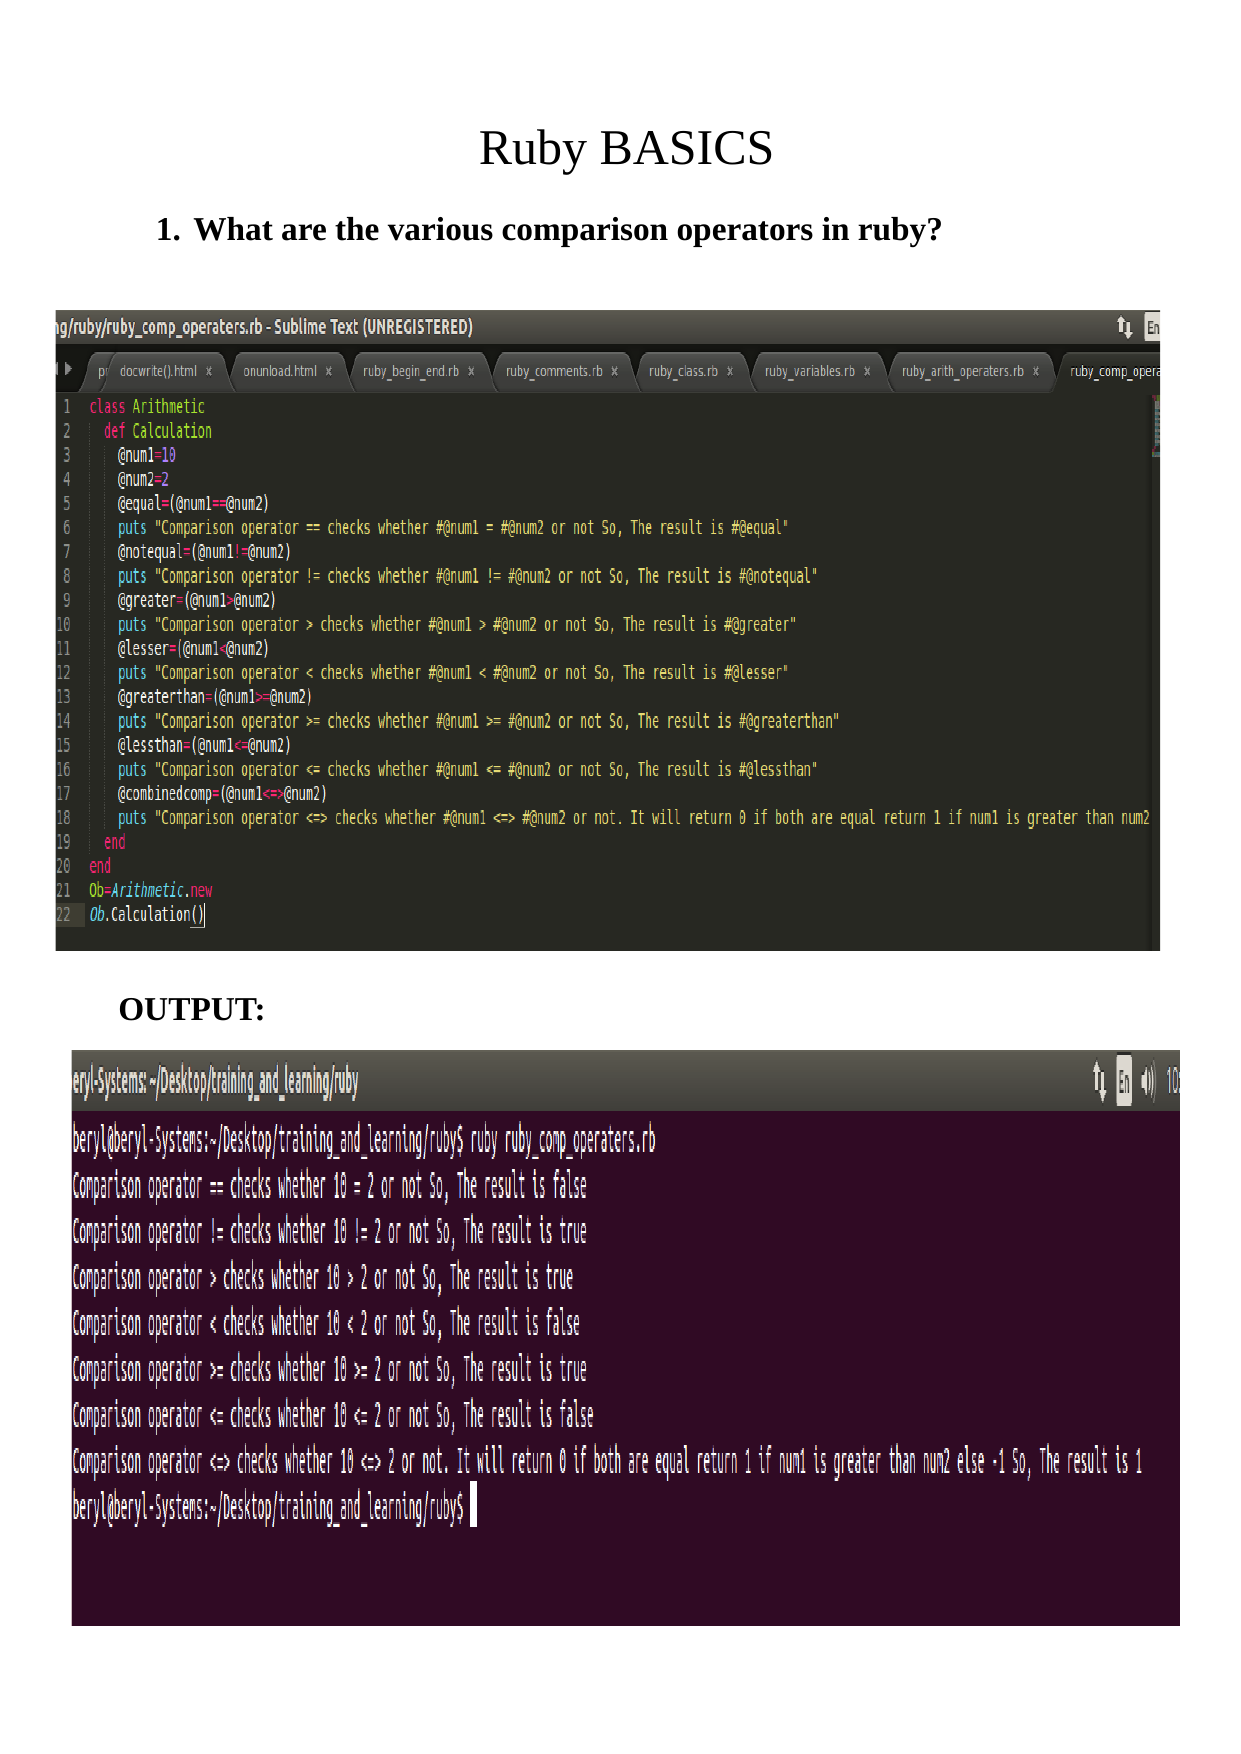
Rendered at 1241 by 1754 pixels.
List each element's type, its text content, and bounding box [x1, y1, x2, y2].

picture [55, 310, 1161, 951]
text Ruby BASICS [118, 118, 1122, 176]
list What are the various comparison operators in ruby? [156, 209, 1122, 247]
text OUTPUT: [118, 989, 1122, 1027]
